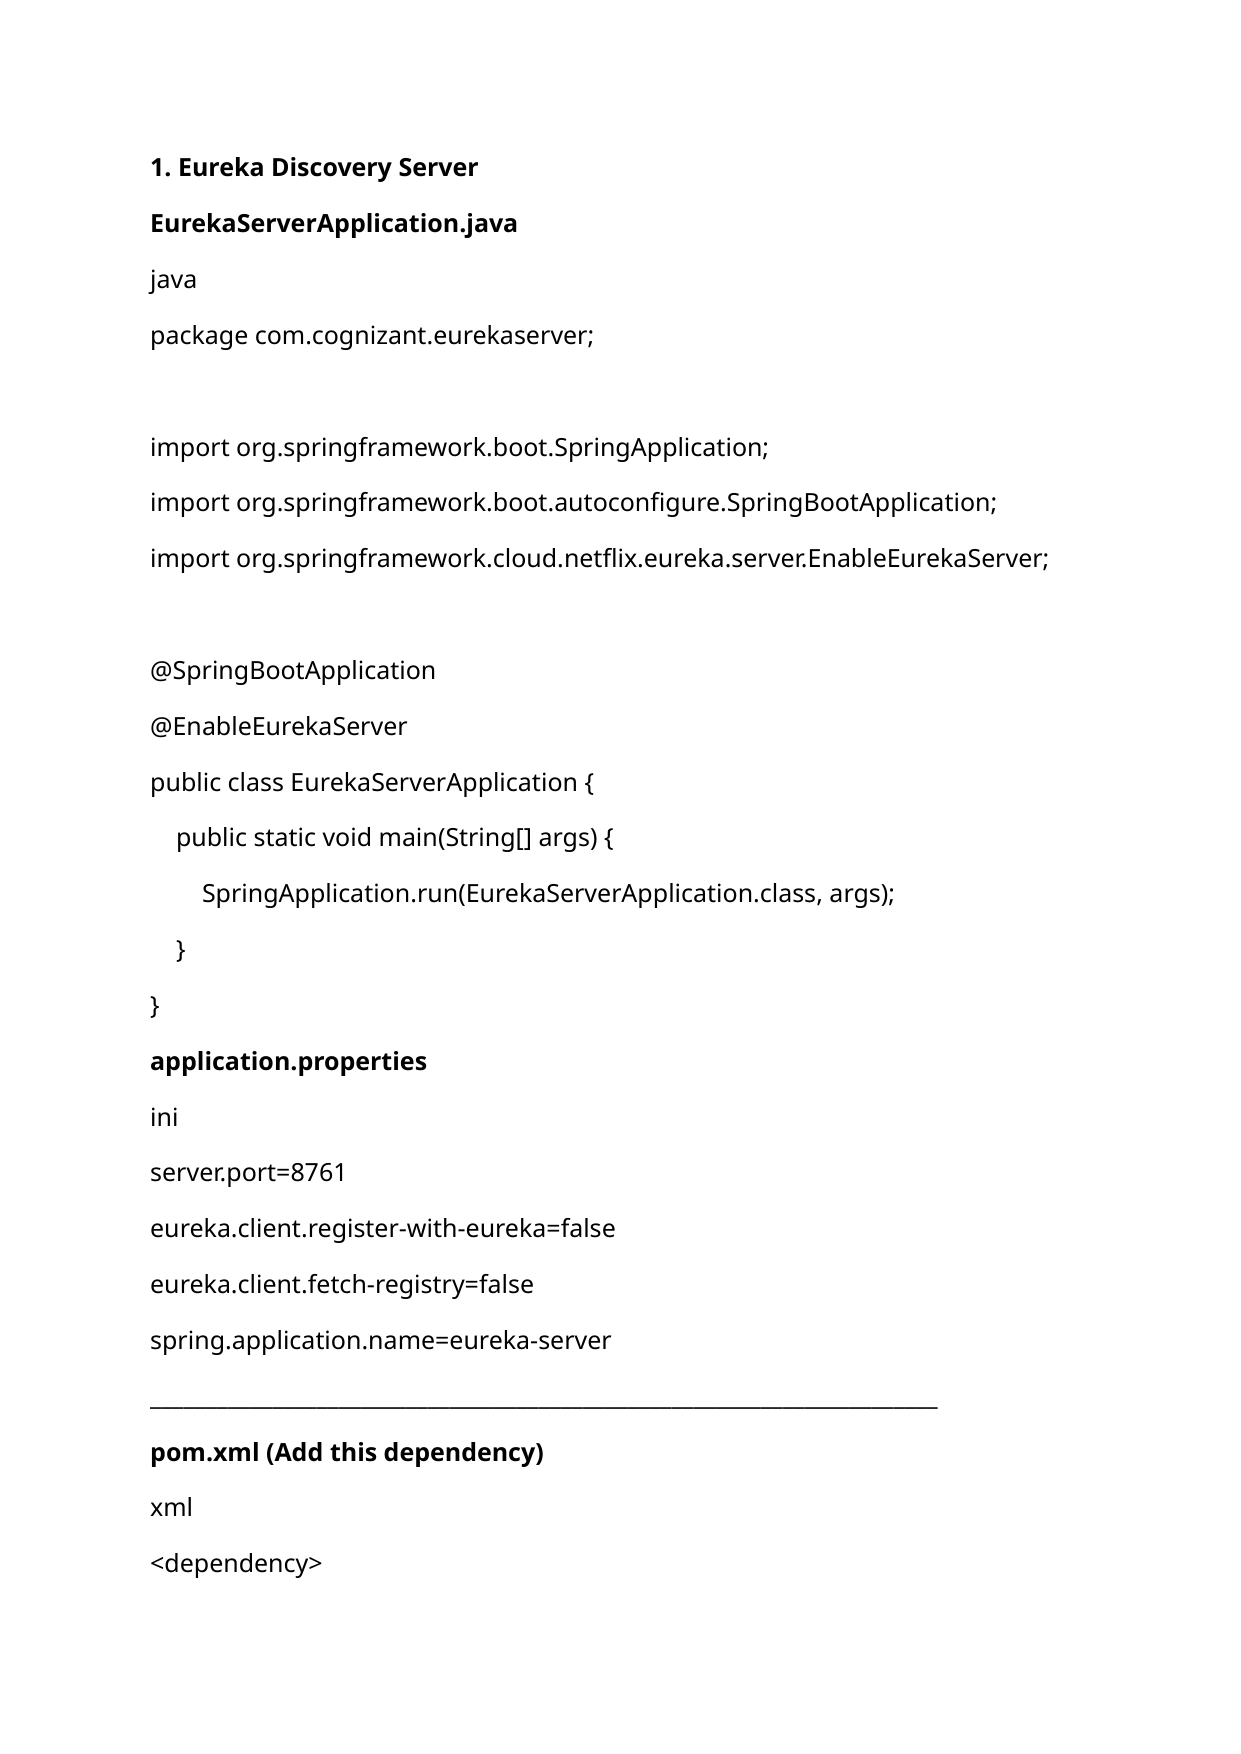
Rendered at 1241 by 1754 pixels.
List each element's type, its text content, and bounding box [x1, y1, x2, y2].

text public class EurekaServerApplication { [150, 764, 1090, 798]
text spring.application.name=eureka-server [150, 1322, 1090, 1357]
text } [150, 987, 1090, 1022]
text } [150, 932, 1090, 966]
text eureka.client.register-with-eureka=false [150, 1211, 1090, 1245]
text import org.springframework.boot.autoconfigure.SpringBootApplication; [150, 485, 1090, 519]
text 1. Eureka Discovery Server [150, 150, 1090, 184]
text eureka.client.fetch-registry=false [150, 1267, 1090, 1301]
text @EnableEurekaServer [150, 708, 1090, 742]
text server.port=8761 [150, 1155, 1090, 1189]
text EurekaServerApplication.java [150, 206, 1090, 240]
text package com.cognizant.eurekaserver; [150, 317, 1090, 352]
text _______________________________________________________________________ [150, 1378, 1090, 1412]
text @SpringBootApplication [150, 652, 1090, 687]
text import org.springframework.boot.SpringApplication; [150, 429, 1090, 463]
text pom.xml (Add this dependency) [150, 1434, 1090, 1468]
text application.properties [150, 1043, 1090, 1077]
text import org.springframework.cloud.netflix.eureka.server.EnableEurekaServer; [150, 541, 1090, 575]
text <dependency> [150, 1546, 1090, 1580]
text SpringApplication.run(EurekaServerApplication.class, args); [150, 876, 1090, 910]
text public static void main(String[] args) { [150, 820, 1090, 854]
text ini [150, 1099, 1090, 1133]
text java [150, 262, 1090, 296]
text xml [150, 1490, 1090, 1524]
